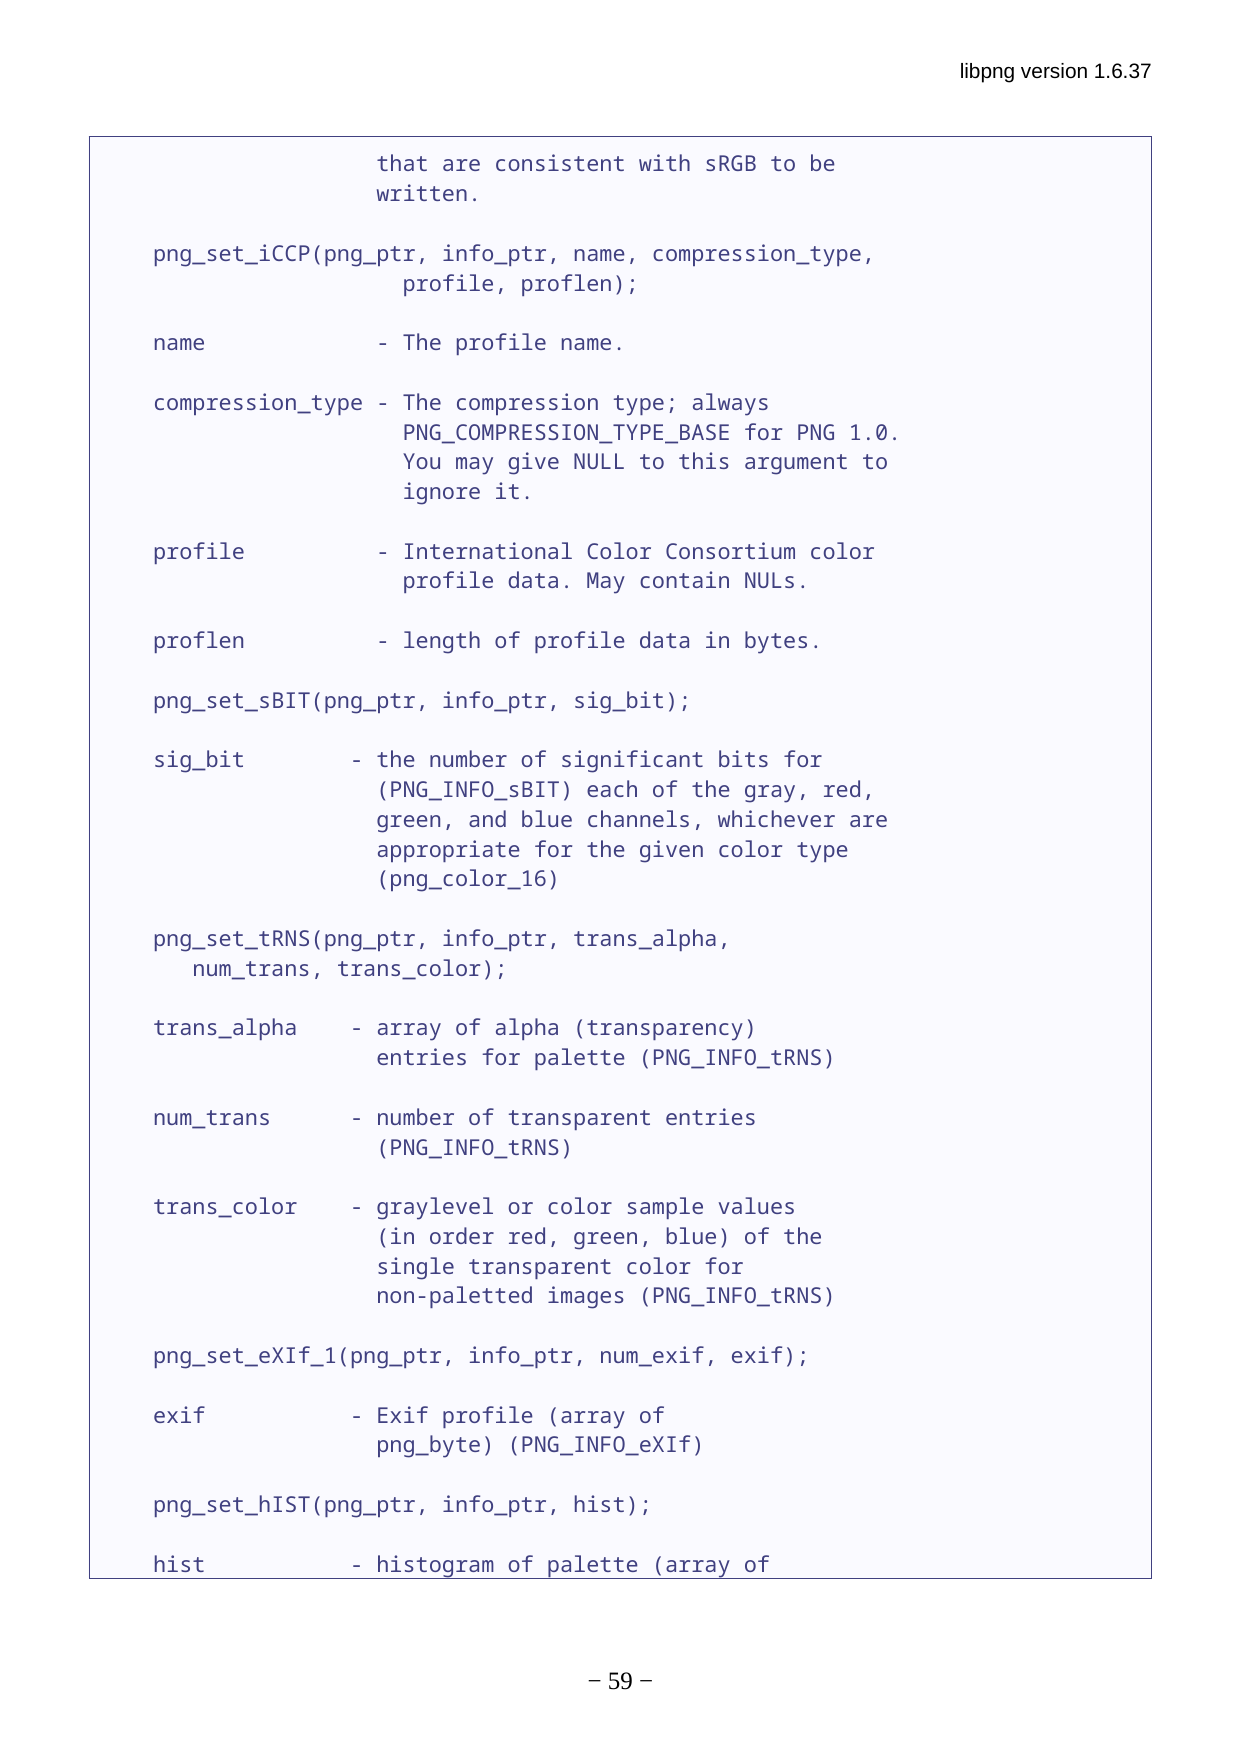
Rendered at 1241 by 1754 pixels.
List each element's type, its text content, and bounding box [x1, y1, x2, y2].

text exif - Exif profile (array of [90, 1388, 1151, 1417]
text trans_color - graylevel or color sample values [90, 1179, 1151, 1209]
text num_trans, trans_color); [90, 941, 1151, 971]
text png_set_iCCP(png_ptr, info_ptr, name, compression_type, [90, 226, 1151, 256]
text green, and blue channels, whichever are [90, 792, 1151, 822]
text appropriate for the given color type [90, 822, 1151, 851]
text profile data. May contain NULs. [90, 553, 1151, 583]
text single transparent color for [90, 1239, 1151, 1268]
text sig_bit - the number of significant bits for [90, 732, 1151, 762]
text name - The profile name. [90, 315, 1151, 345]
text ignore it. [90, 464, 1151, 494]
text written. [90, 166, 1151, 196]
text profile, proflen); [90, 256, 1151, 285]
text compression_type - The compression type; always [90, 375, 1151, 404]
text png_set_eXIf_1(png_ptr, info_ptr, num_exif, exif); [90, 1328, 1151, 1358]
text png_set_hIST(png_ptr, info_ptr, hist); [90, 1477, 1151, 1507]
text png_set_sBIT(png_ptr, info_ptr, sig_bit); [90, 673, 1151, 702]
text (PNG_INFO_sBIT) each of the gray, red, [90, 762, 1151, 792]
text trans_alpha - array of alpha (transparency) [90, 1000, 1151, 1030]
text (png_color_16) [90, 851, 1151, 881]
text non-paletted images (PNG_INFO_tRNS) [90, 1268, 1151, 1298]
text png_set_tRNS(png_ptr, info_ptr, trans_alpha, [90, 911, 1151, 941]
text You may give NULL to this argument to [90, 434, 1151, 464]
text num_trans - number of transparent entries [90, 1090, 1151, 1119]
text hist - histogram of palette (array of [90, 1537, 1151, 1578]
text (in order red, green, blue) of the [90, 1209, 1151, 1239]
text proflen - length of profile data in bytes. [90, 613, 1151, 643]
text that are consistent with sRGB to be [90, 137, 1151, 166]
text profile - International Color Consortium color [90, 524, 1151, 553]
text (PNG_INFO_tRNS) [90, 1119, 1151, 1149]
text png_byte) (PNG_INFO_eXIf) [90, 1417, 1151, 1447]
text entries for palette (PNG_INFO_tRNS) [90, 1030, 1151, 1060]
text PNG_COMPRESSION_TYPE_BASE for PNG 1.0. [90, 404, 1151, 434]
